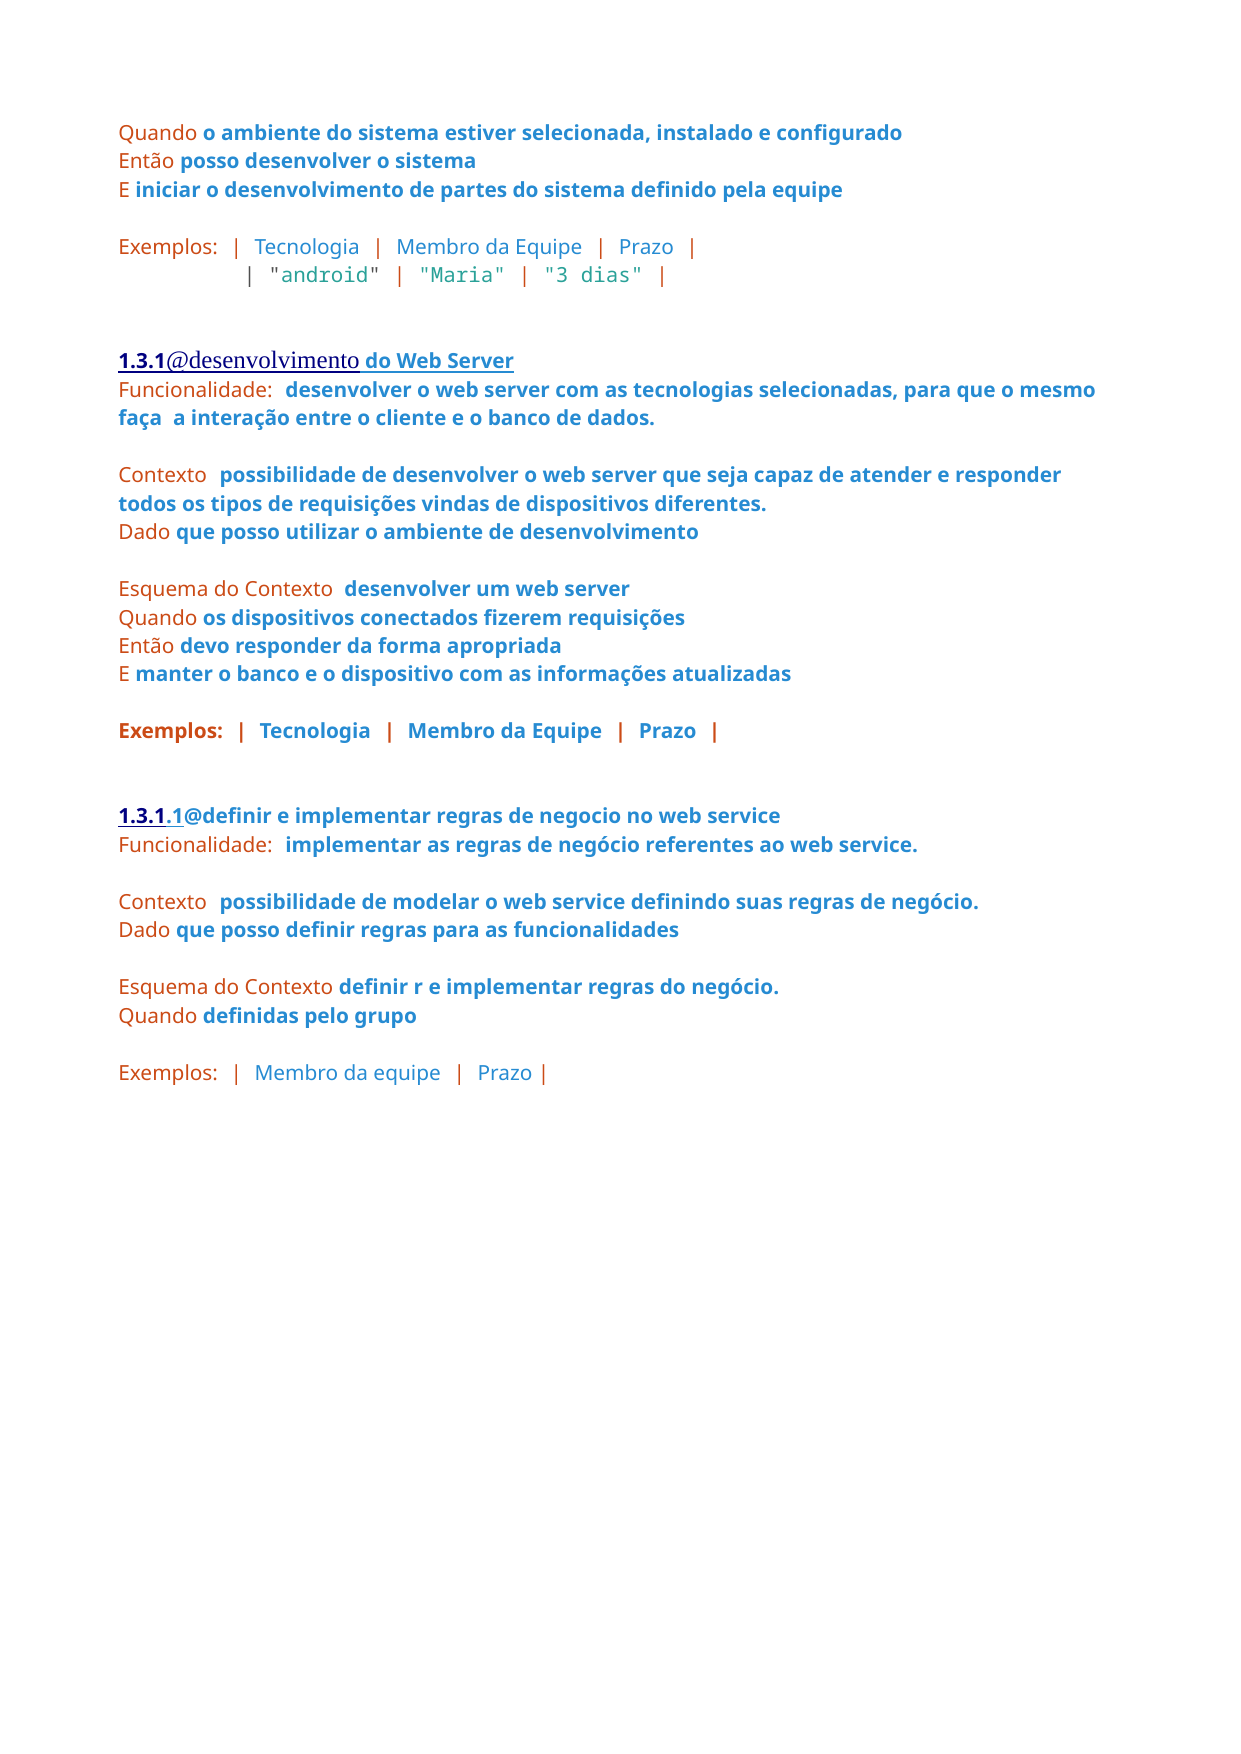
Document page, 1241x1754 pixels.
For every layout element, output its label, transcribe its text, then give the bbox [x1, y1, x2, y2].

text | "android" | "Maria" | "3 dias" | [118, 260, 1122, 289]
text Dado que posso utilizar o ambiente de desenvolvimento [118, 517, 1122, 546]
text Exemplos: | Tecnologia | Membro da Equipe | Prazo | [118, 232, 1122, 260]
text Funcionalidade: desenvolver o web server com as tecnologias selecionadas, para que o mesmo faça a interação entre o cliente e o banco de dados. [118, 375, 1122, 432]
text Exemplos: | Membro da equipe | Prazo | [118, 1058, 1122, 1086]
text Esquema do Contexto desenvolver um web server [118, 574, 1122, 603]
text Esquema do Contexto definir r e implementar regras do negócio. [118, 972, 1122, 1001]
text Funcionalidade: implementar as regras de negócio referentes ao web service. [118, 830, 1122, 858]
text Contexto possibilidade de desenvolver o web server que seja capaz de atender e responder todos os tipos de requisições vindas de dispositivos diferentes. [118, 460, 1122, 517]
text Contexto possibilidade de modelar o web service definindo suas regras de negócio. [118, 887, 1122, 915]
text Então posso desenvolver o sistema [118, 147, 1122, 175]
text Dado que posso definir regras para as funcionalidades [118, 915, 1122, 944]
text Quando os dispositivos conectados fizerem requisições [118, 603, 1122, 631]
text 1.3.1.1@definir e implementar regras de negocio no web service [118, 802, 1122, 830]
text Quando definidas pelo grupo [118, 1001, 1122, 1029]
text E iniciar o desenvolvimento de partes do sistema definido pela equipe [118, 175, 1122, 203]
text Então devo responder da forma apropriada [118, 631, 1122, 659]
text Exemplos: | Tecnologia | Membro da Equipe | Prazo | [118, 716, 1122, 745]
text 1.3.1@desenvolvimento do Web Server [118, 346, 1122, 375]
text Quando o ambiente do sistema estiver selecionada, instalado e configurado [118, 118, 1122, 147]
text E manter o banco e o dispositivo com as informações atualizadas [118, 659, 1122, 688]
